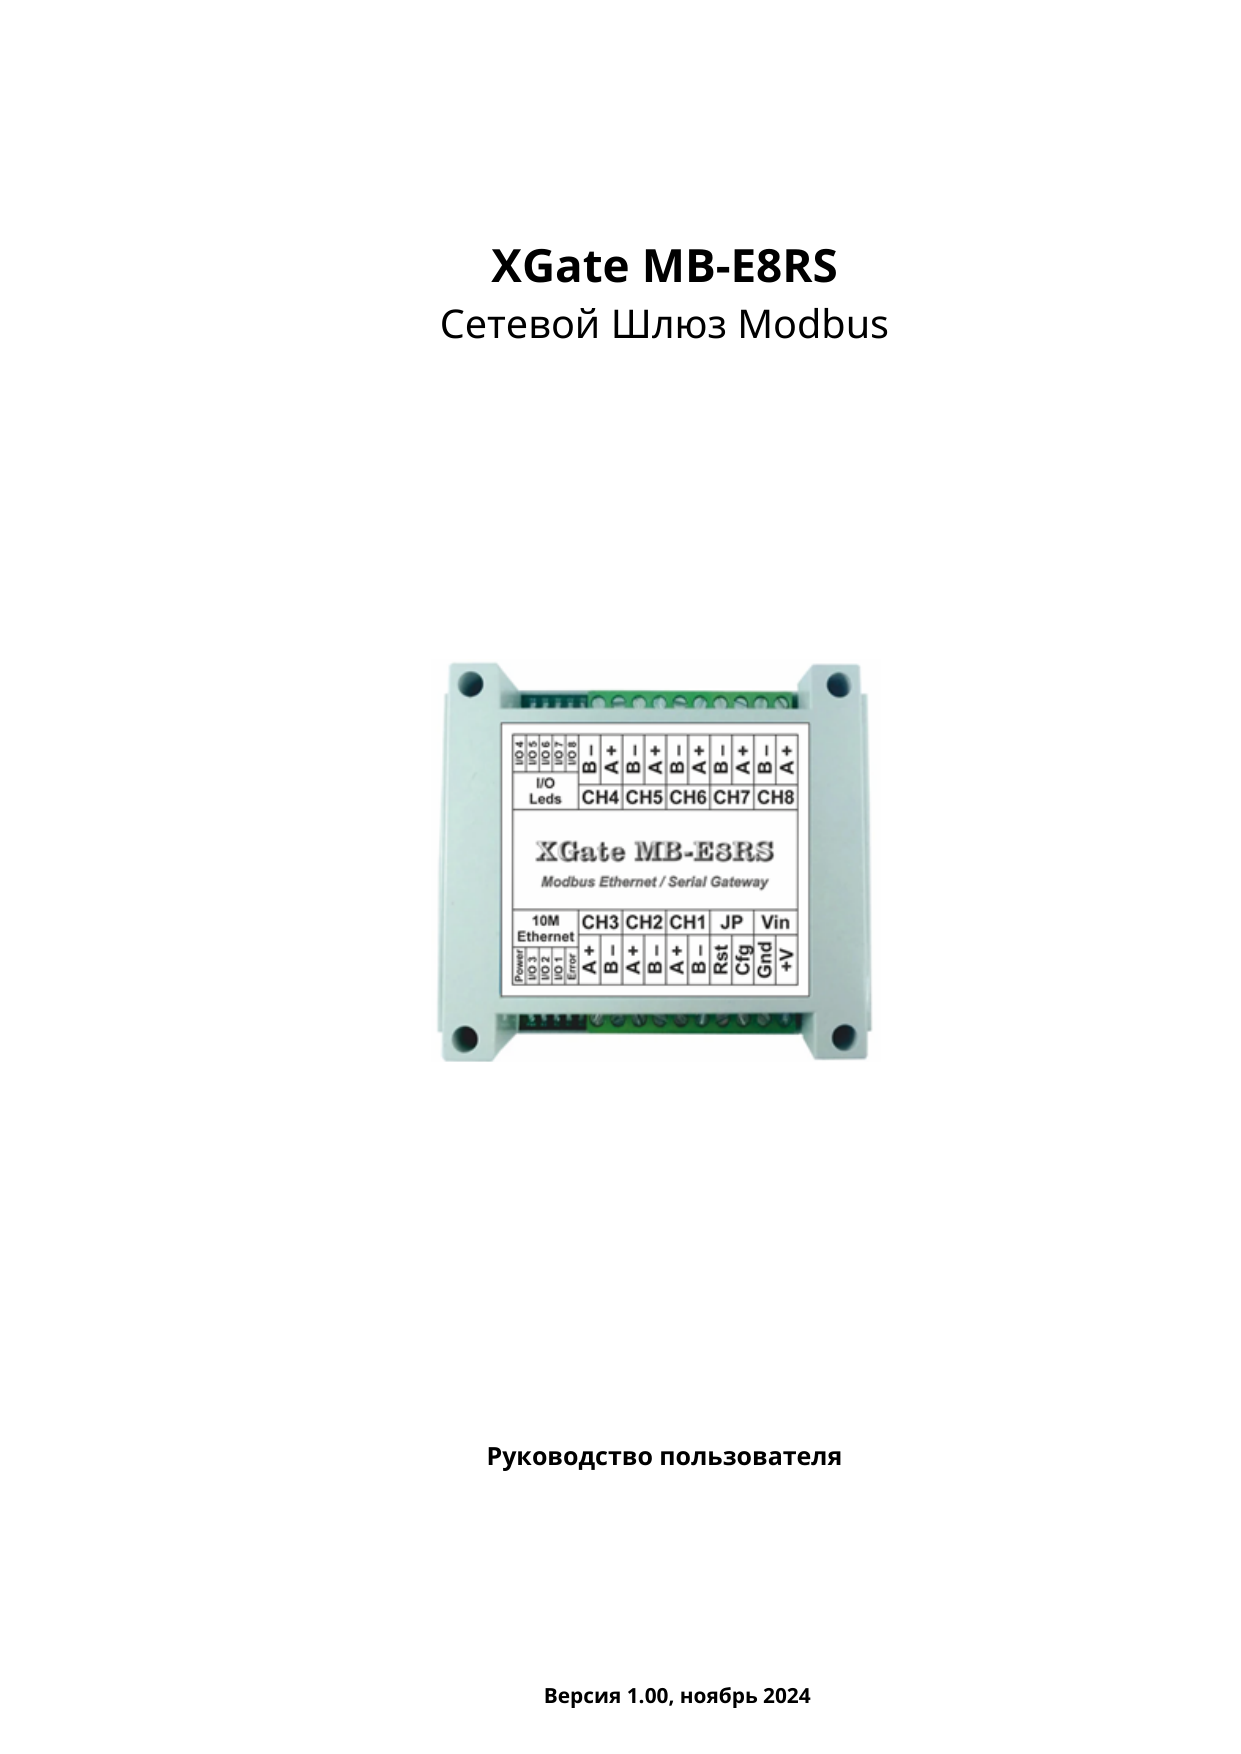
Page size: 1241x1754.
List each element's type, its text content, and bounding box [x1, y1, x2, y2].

text Руководство пользователя [118, 1439, 1211, 1473]
text XGate MB-E8RS [118, 234, 1211, 296]
text Сетевой Шлюз Modbus [118, 296, 1211, 350]
text Версия 1.00, ноябрь 2024 [499, 1602, 855, 1710]
